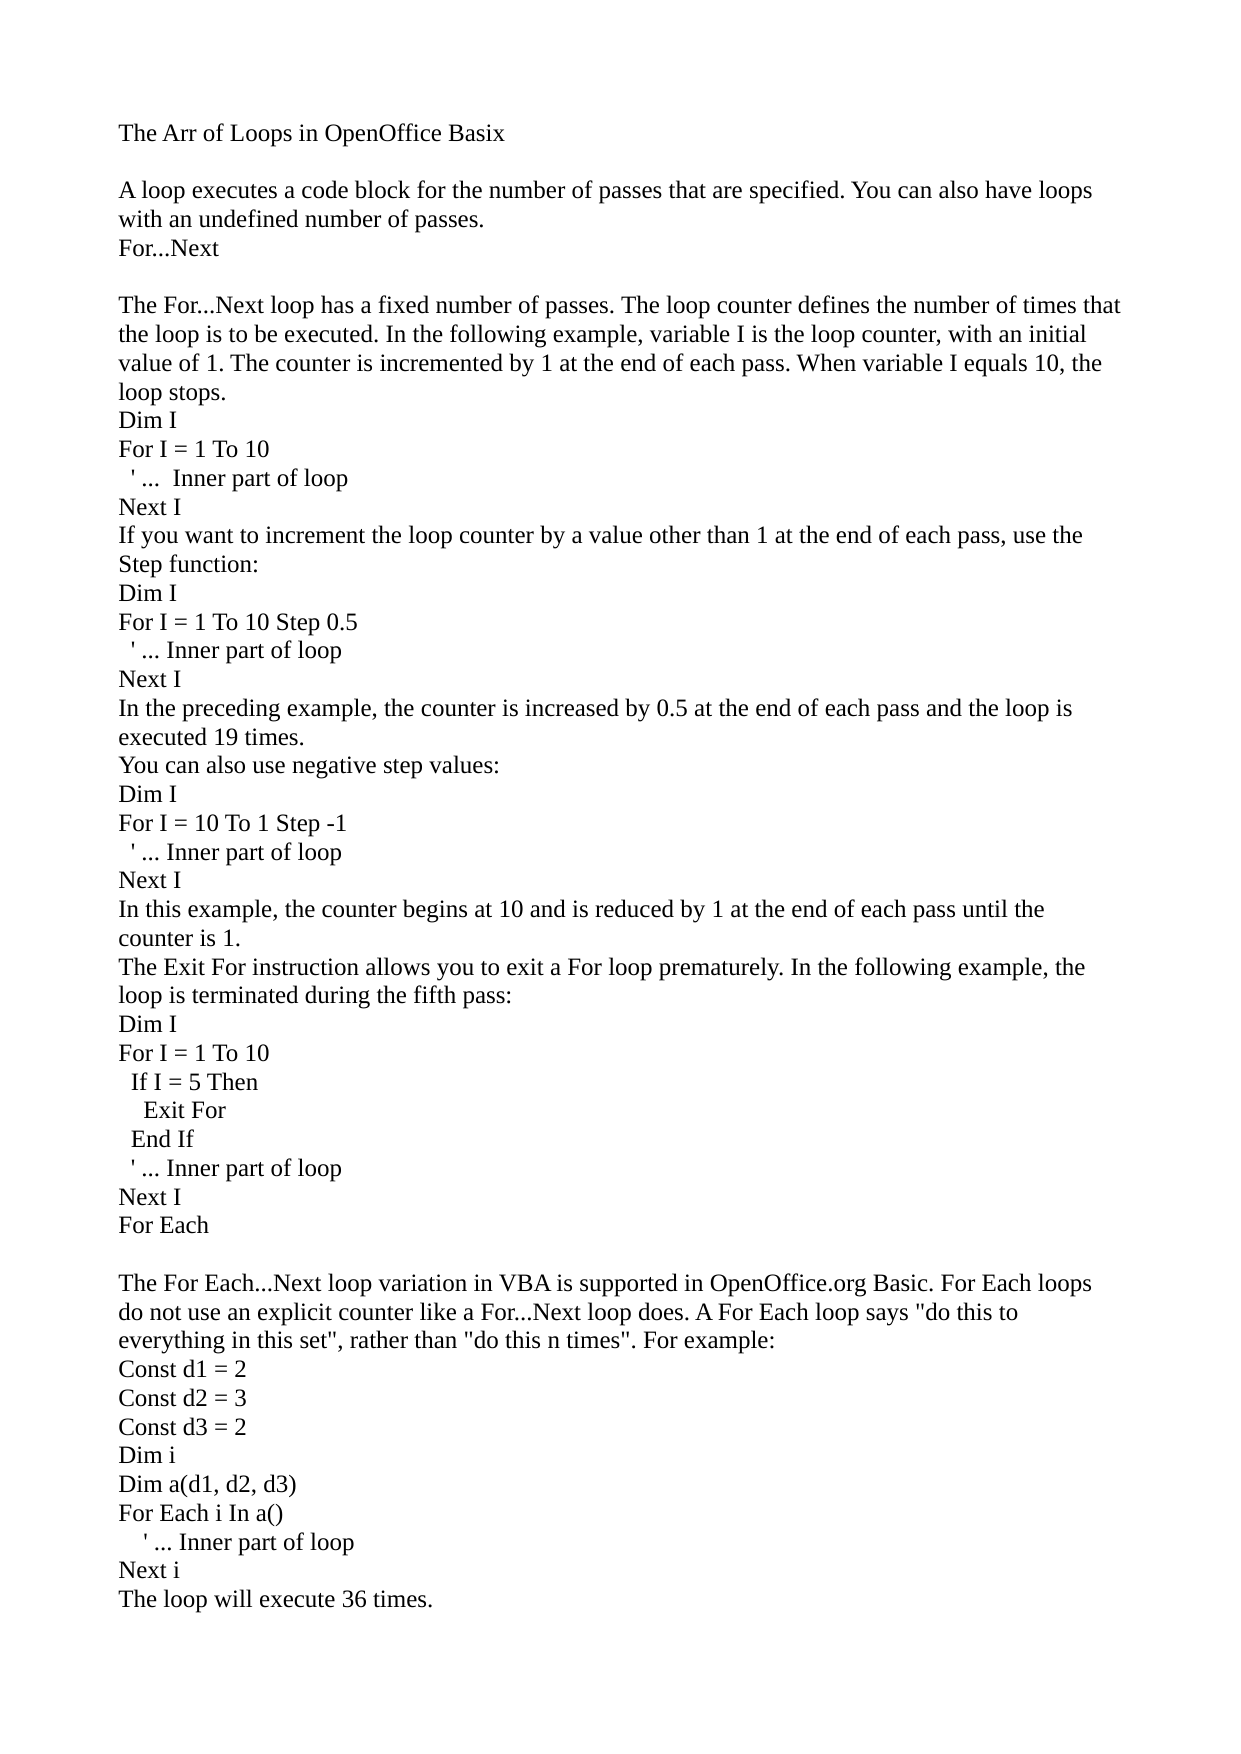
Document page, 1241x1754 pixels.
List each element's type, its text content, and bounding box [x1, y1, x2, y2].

text ' ... Inner part of loop [118, 636, 1122, 664]
text In this example, the counter begins at 10 and is reduced by 1 at the end of each pass until the counter is 1. [118, 894, 1122, 952]
text For I = 1 To 10 [118, 434, 1122, 463]
text ' ... Inner part of loop [118, 463, 1122, 492]
text In the preceding example, the counter is increased by 0.5 at the end of each pass and the loop is executed 19 times. [118, 693, 1122, 751]
text Dim a(d1, d2, d3) [118, 1469, 1122, 1498]
text The For...Next loop has a fixed number of passes. The loop counter defines the number of times that the loop is to be executed. In the following example, variable I is the loop counter, with an initial value of 1. The counter is incremented by 1 at the end of each pass. When variable I equals 10, the loop stops. [118, 291, 1122, 406]
text Dim i [118, 1441, 1122, 1469]
text Const d2 = 3 [118, 1383, 1122, 1412]
text Dim I [118, 578, 1122, 607]
text Next I [118, 664, 1122, 693]
text If you want to increment the loop counter by a value other than 1 at the end of each pass, use the Step function: [118, 521, 1122, 578]
text ' ... Inner part of loop [118, 1153, 1122, 1182]
text You can also use negative step values: [118, 751, 1122, 779]
text For...Next [118, 233, 1122, 262]
text Next I [118, 1182, 1122, 1211]
text Const d3 = 2 [118, 1412, 1122, 1441]
text ' ... Inner part of loop [118, 1527, 1122, 1556]
text A loop executes a code block for the number of passes that are specified. You can also have loops with an undefined number of passes. [118, 176, 1122, 233]
text For I = 1 To 10 [118, 1038, 1122, 1067]
text Next I [118, 492, 1122, 521]
text The loop will execute 36 times. [118, 1584, 1122, 1613]
text For Each [118, 1211, 1122, 1239]
text Next I [118, 866, 1122, 894]
text Next i [118, 1556, 1122, 1584]
text End If [118, 1124, 1122, 1153]
text The For Each...Next loop variation in VBA is supported in OpenOffice.org Basic. For Each loops do not use an explicit counter like a For...Next loop does. A For Each loop says "do this to everything in this set", rather than "do this n times". For example: [118, 1268, 1122, 1354]
text For I = 1 To 10 Step 0.5 [118, 607, 1122, 636]
text Dim I [118, 779, 1122, 808]
text Exit For [118, 1096, 1122, 1124]
text The Arr of Loops in OpenOffice Basix [118, 118, 1122, 147]
text For Each i In a() [118, 1498, 1122, 1527]
text The Exit For instruction allows you to exit a For loop prematurely. In the following example, the loop is terminated during the fifth pass: [118, 952, 1122, 1009]
text Dim I [118, 1009, 1122, 1038]
text Const d1 = 2 [118, 1354, 1122, 1383]
text ' ... Inner part of loop [118, 837, 1122, 866]
text Dim I [118, 406, 1122, 434]
text If I = 5 Then [118, 1067, 1122, 1096]
text For I = 10 To 1 Step -1 [118, 808, 1122, 837]
